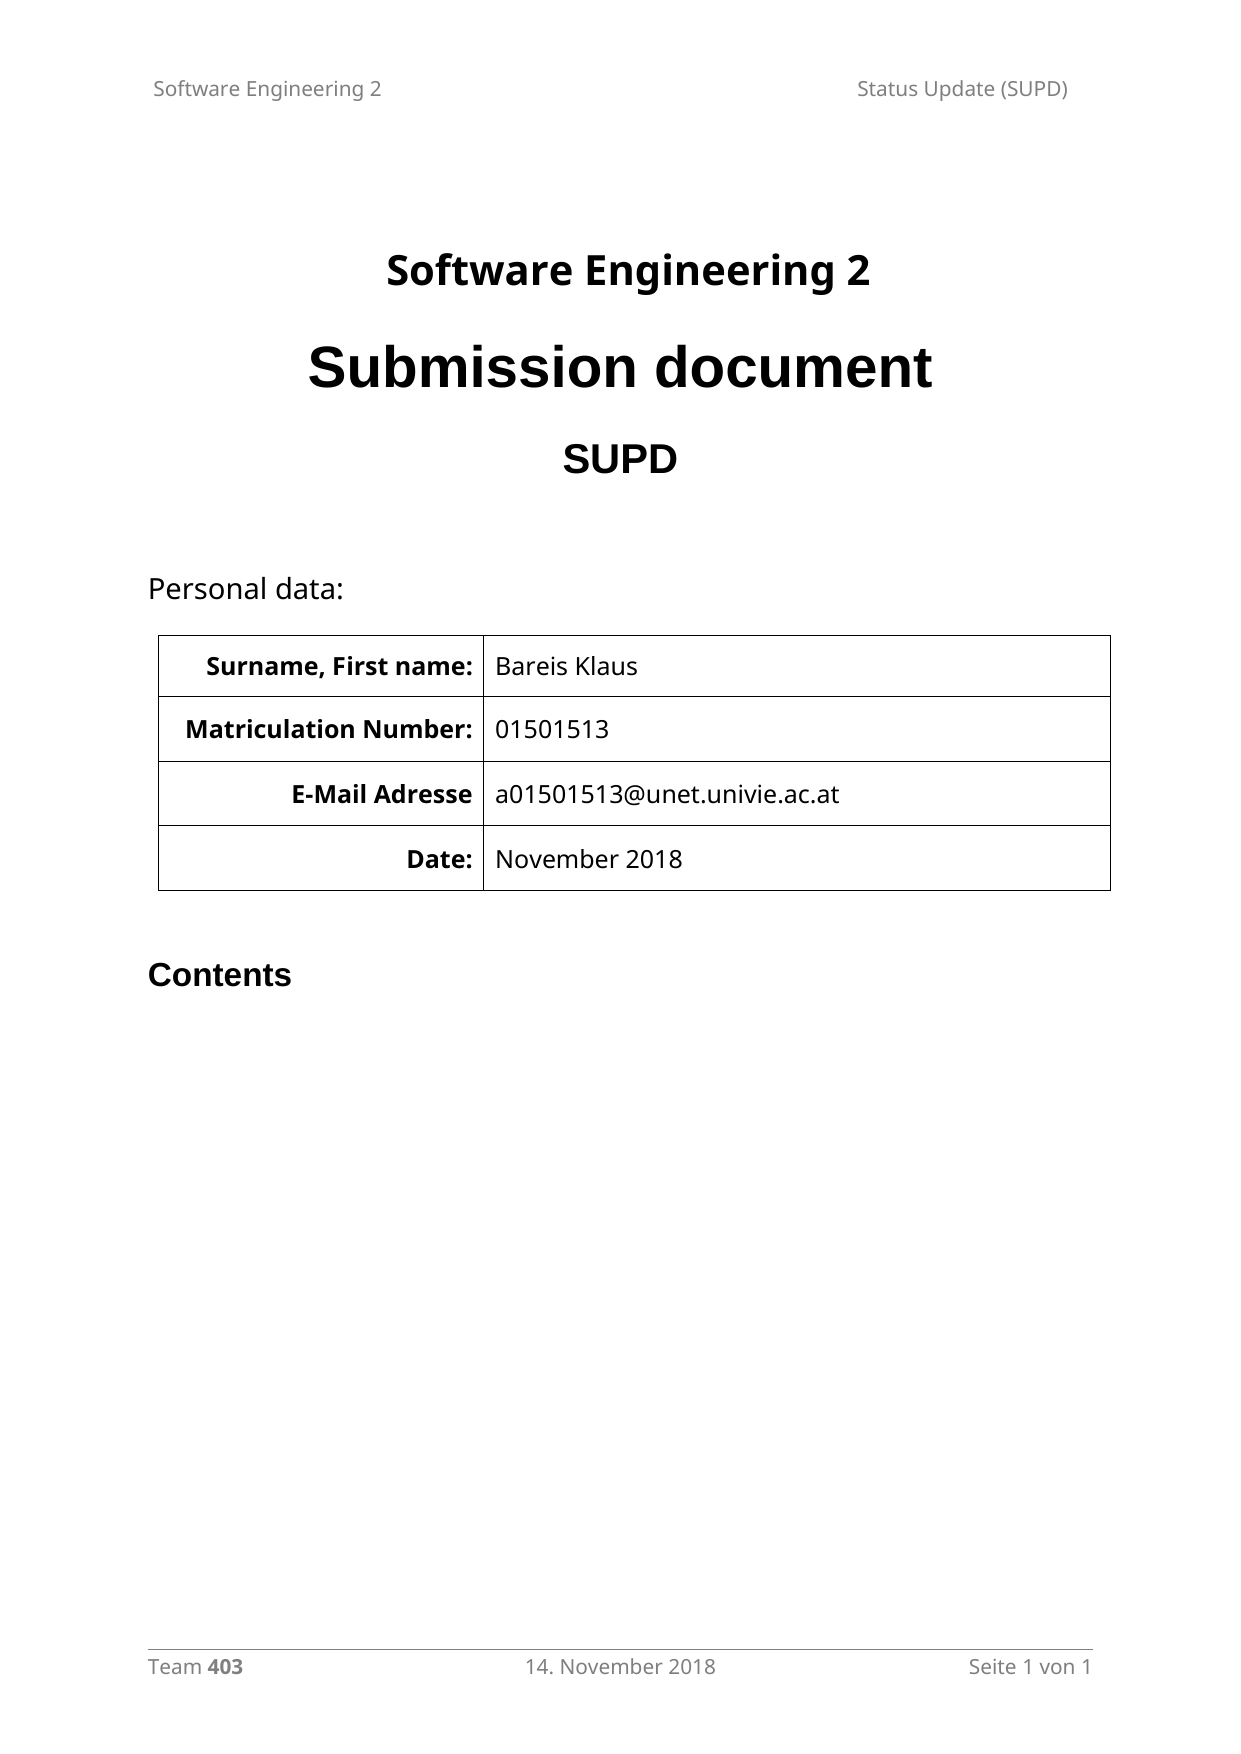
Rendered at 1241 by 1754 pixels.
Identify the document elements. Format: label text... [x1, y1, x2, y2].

table_cell Matriculation Number: [159, 697, 483, 761]
table_cell a01501513@unet.univie.ac.at [484, 762, 1110, 825]
title Software Engineering 2 [148, 230, 1093, 297]
table_cell E-Mail Adresse [159, 762, 483, 825]
subtitle Contents [148, 955, 1093, 994]
table_cell Date: [159, 826, 483, 890]
table_header Bareis Klaus [484, 636, 1110, 696]
table_header Surname, First name: [159, 636, 483, 696]
title SUPD [148, 434, 1093, 482]
title Submission document [148, 332, 1093, 399]
table_cell 01501513 [484, 697, 1110, 761]
table_cell November 2018 [484, 826, 1110, 890]
text Personal data: [148, 569, 1093, 608]
